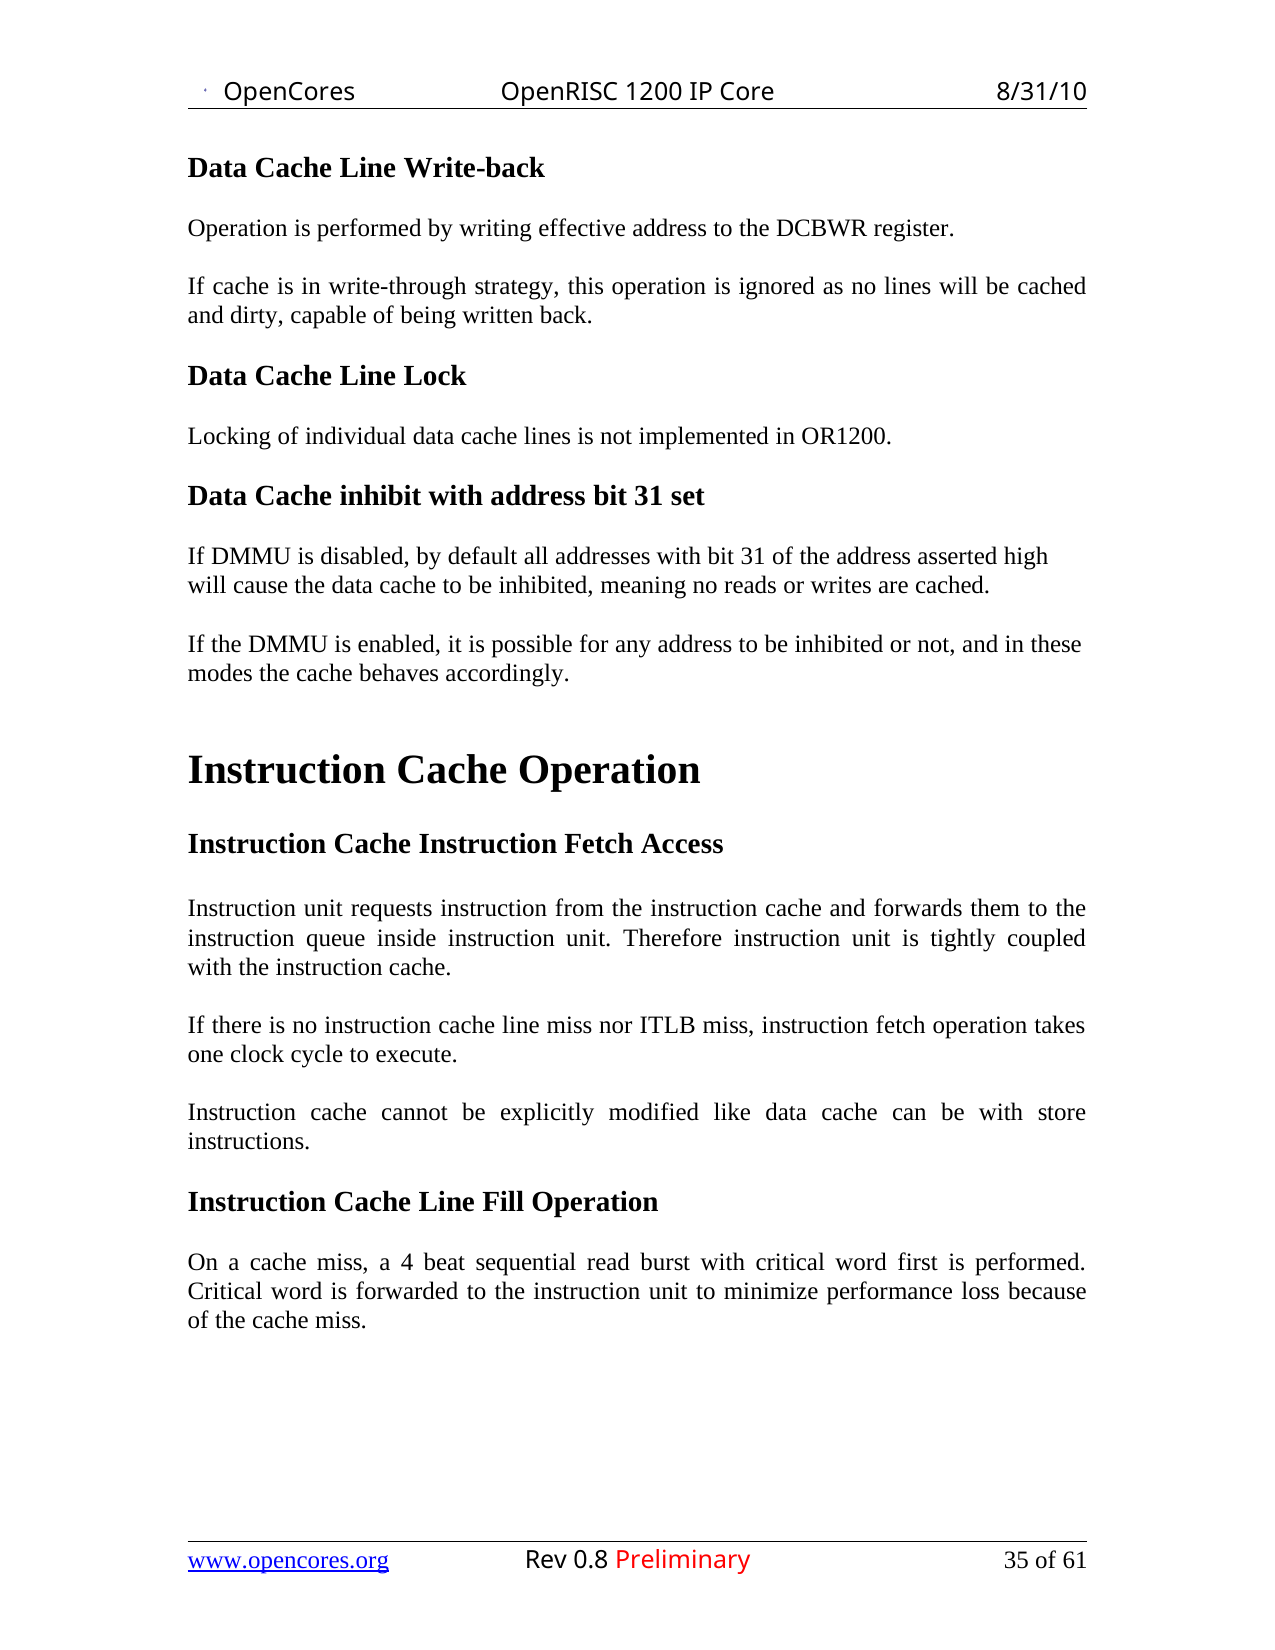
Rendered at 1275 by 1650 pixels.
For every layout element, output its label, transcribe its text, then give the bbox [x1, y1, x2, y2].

subtitle Instruction Cache Operation [187, 745, 1087, 793]
subtitle Data Cache Line Write-back [187, 150, 1087, 183]
subtitle Data Cache inhibit with address bit 31 set [187, 479, 1087, 512]
text If the DMMU is enabled, it is possible for any address to be inhibited or not, and in these modes the cache behaves accordingly. [187, 628, 1087, 687]
subtitle Instruction Cache Instruction Fetch Access [187, 826, 1087, 860]
text If DMMU is disabled, by default all addresses with bit 31 of the address asserted high will cause the data cache to be inhibited, meaning no reads or writes are cached. [187, 541, 1087, 599]
text Locking of individual data cache lines is not implemented in OR1200. [187, 421, 1087, 449]
text If cache is in write-through strategy, this operation is ignored as no lines will be cached and dirty, capable of being written back. [187, 271, 1087, 329]
text On a cache miss, a 4 beat sequential read burst with critical word first is performed. Critical word is forwarded to the instruction unit to minimize performance loss because of the cache miss. [187, 1247, 1087, 1334]
text Instruction unit requests instruction from the instruction cache and forwards them to the instruction queue inside instruction unit. Therefore instruction unit is tightly coupled with the instruction cache. [187, 893, 1087, 981]
text Instruction cache cannot be explicitly modified like data cache can be with store instructions. [187, 1097, 1087, 1155]
text Operation is performed by writing effective address to the DCBWR register. [187, 213, 1087, 242]
subtitle Data Cache Line Lock [187, 358, 1087, 391]
text If there is no instruction cache line miss nor ITLB miss, instruction fetch operation takes one clock cycle to execute. [187, 1009, 1087, 1068]
subtitle Instruction Cache Line Fill Operation [187, 1184, 1087, 1217]
